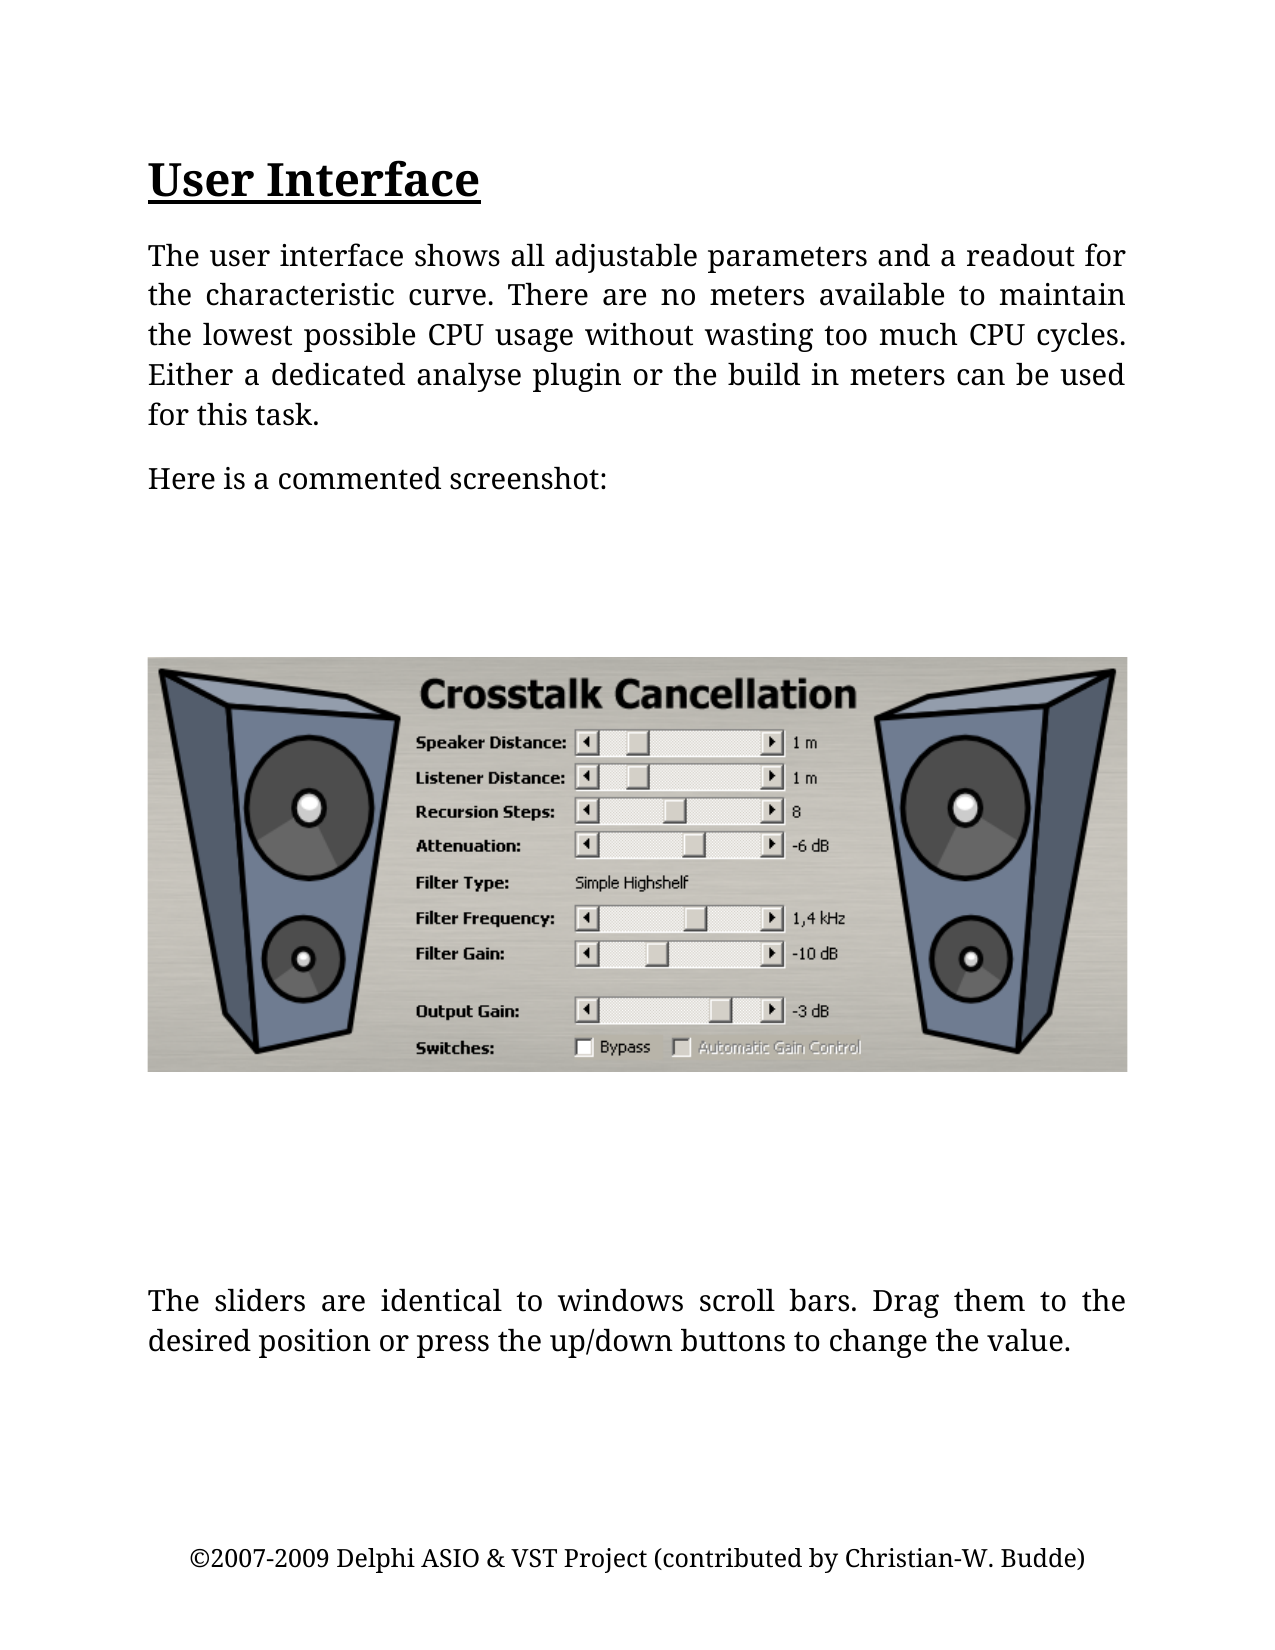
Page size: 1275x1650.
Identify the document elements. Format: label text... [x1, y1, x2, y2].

text Here is a commented screenshot: [148, 458, 1127, 498]
subtitle User Interface [148, 148, 1127, 210]
text The user interface shows all adjustable parameters and a readout for the characteristic curve. There are no meters available to maintain the lowest possible CPU usage without wasting too much CPU cycles. Either a dedicated analyse plugin or the build in meters can be used for this task. [148, 235, 1127, 433]
picture [147, 657, 1128, 1072]
text The sliders are identical to windows scroll bars. Drag them to the desired position or press the up/down buttons to change the value. [148, 1280, 1127, 1360]
